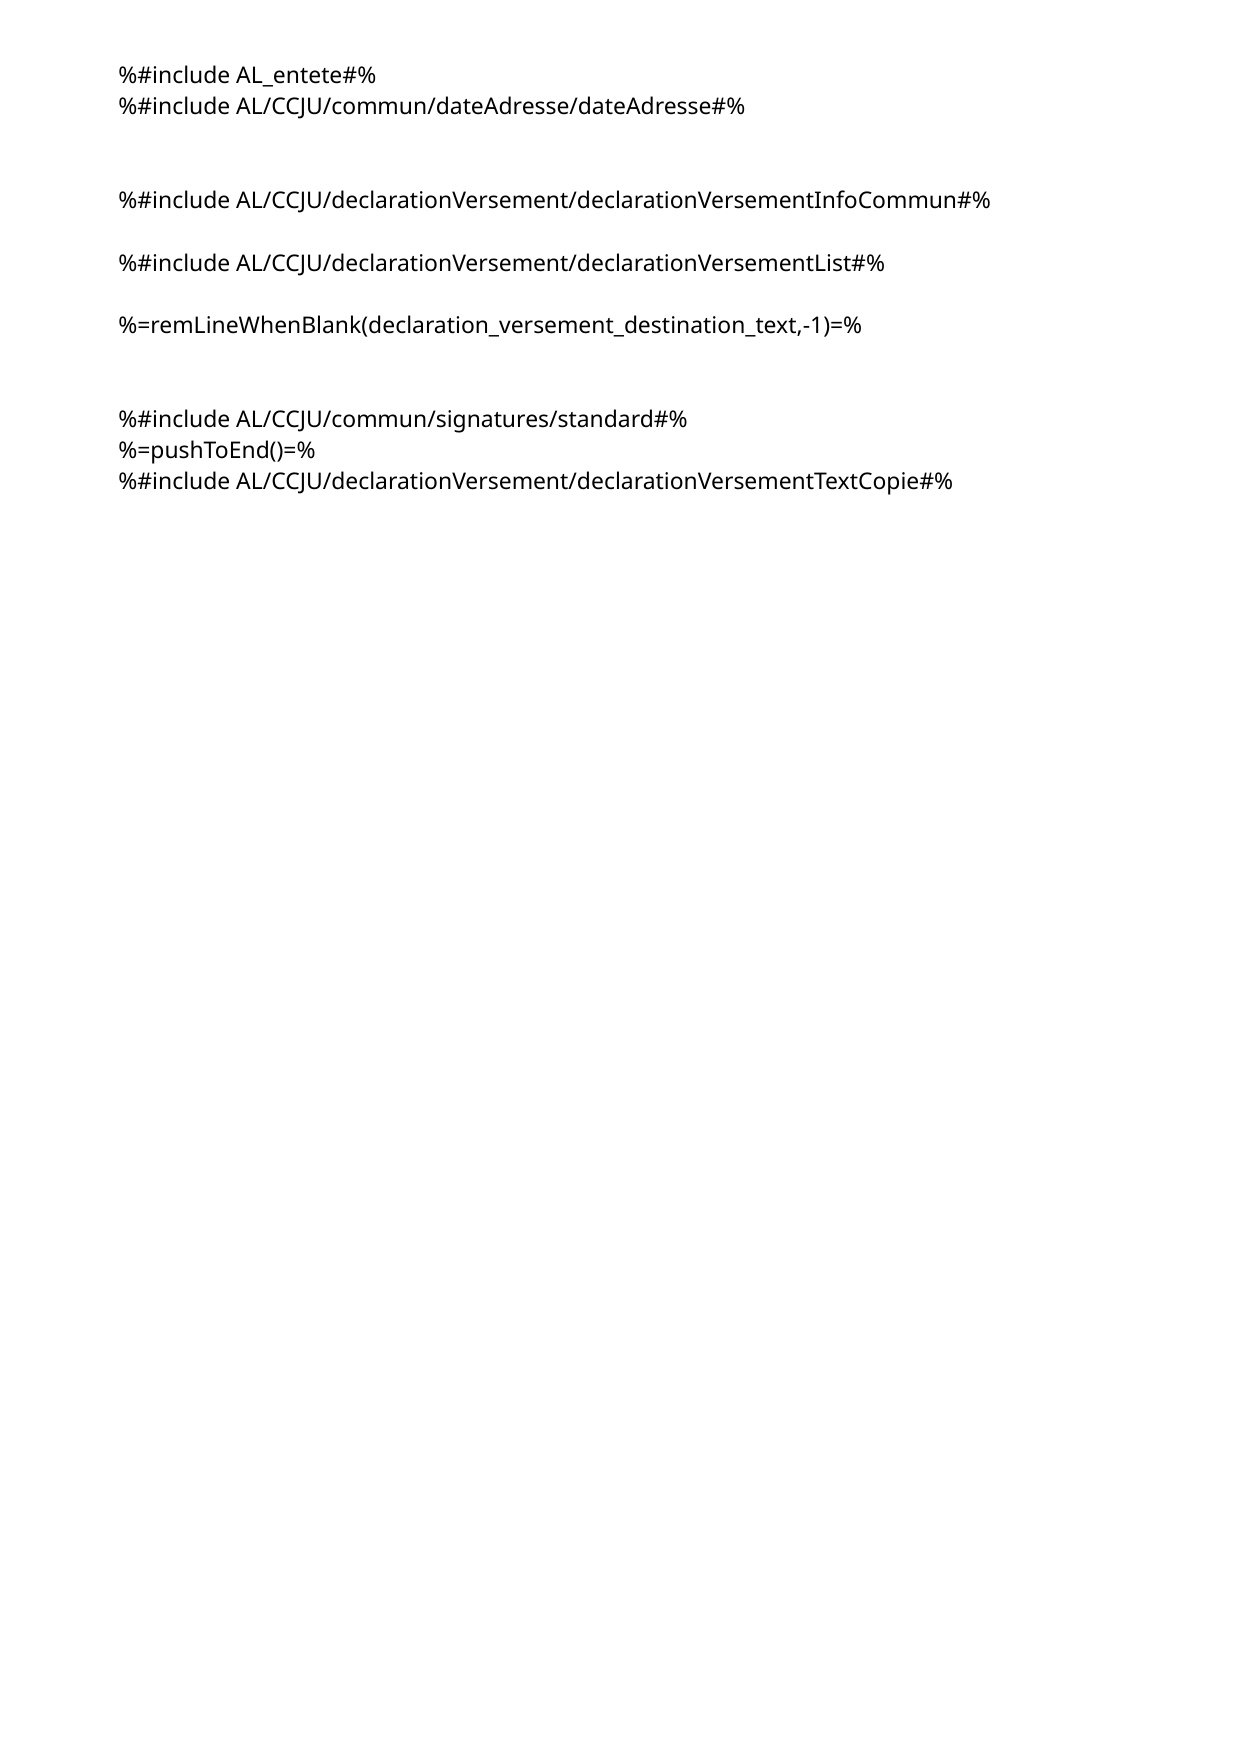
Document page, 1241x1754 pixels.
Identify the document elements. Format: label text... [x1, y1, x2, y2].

text %#include AL/CCJU/declarationVersement/declarationVersementInfoCommun#% [118, 184, 1131, 215]
text %#include AL_entete#% [118, 59, 1122, 90]
text %#include AL/CCJU/declarationVersement/declarationVersementList#% [118, 247, 1131, 278]
text %=pushToEnd()=% [118, 434, 1131, 465]
text %#include AL/CCJU/commun/dateAdresse/dateAdresse#% [118, 90, 1131, 122]
text %#include AL/CCJU/declarationVersement/declarationVersementTextCopie#% [118, 465, 1131, 497]
text %=remLineWhenBlank(declaration_versement_destination_text,-1)=% [118, 309, 1131, 340]
text %#include AL/CCJU/commun/signatures/standard#% [118, 403, 1122, 434]
